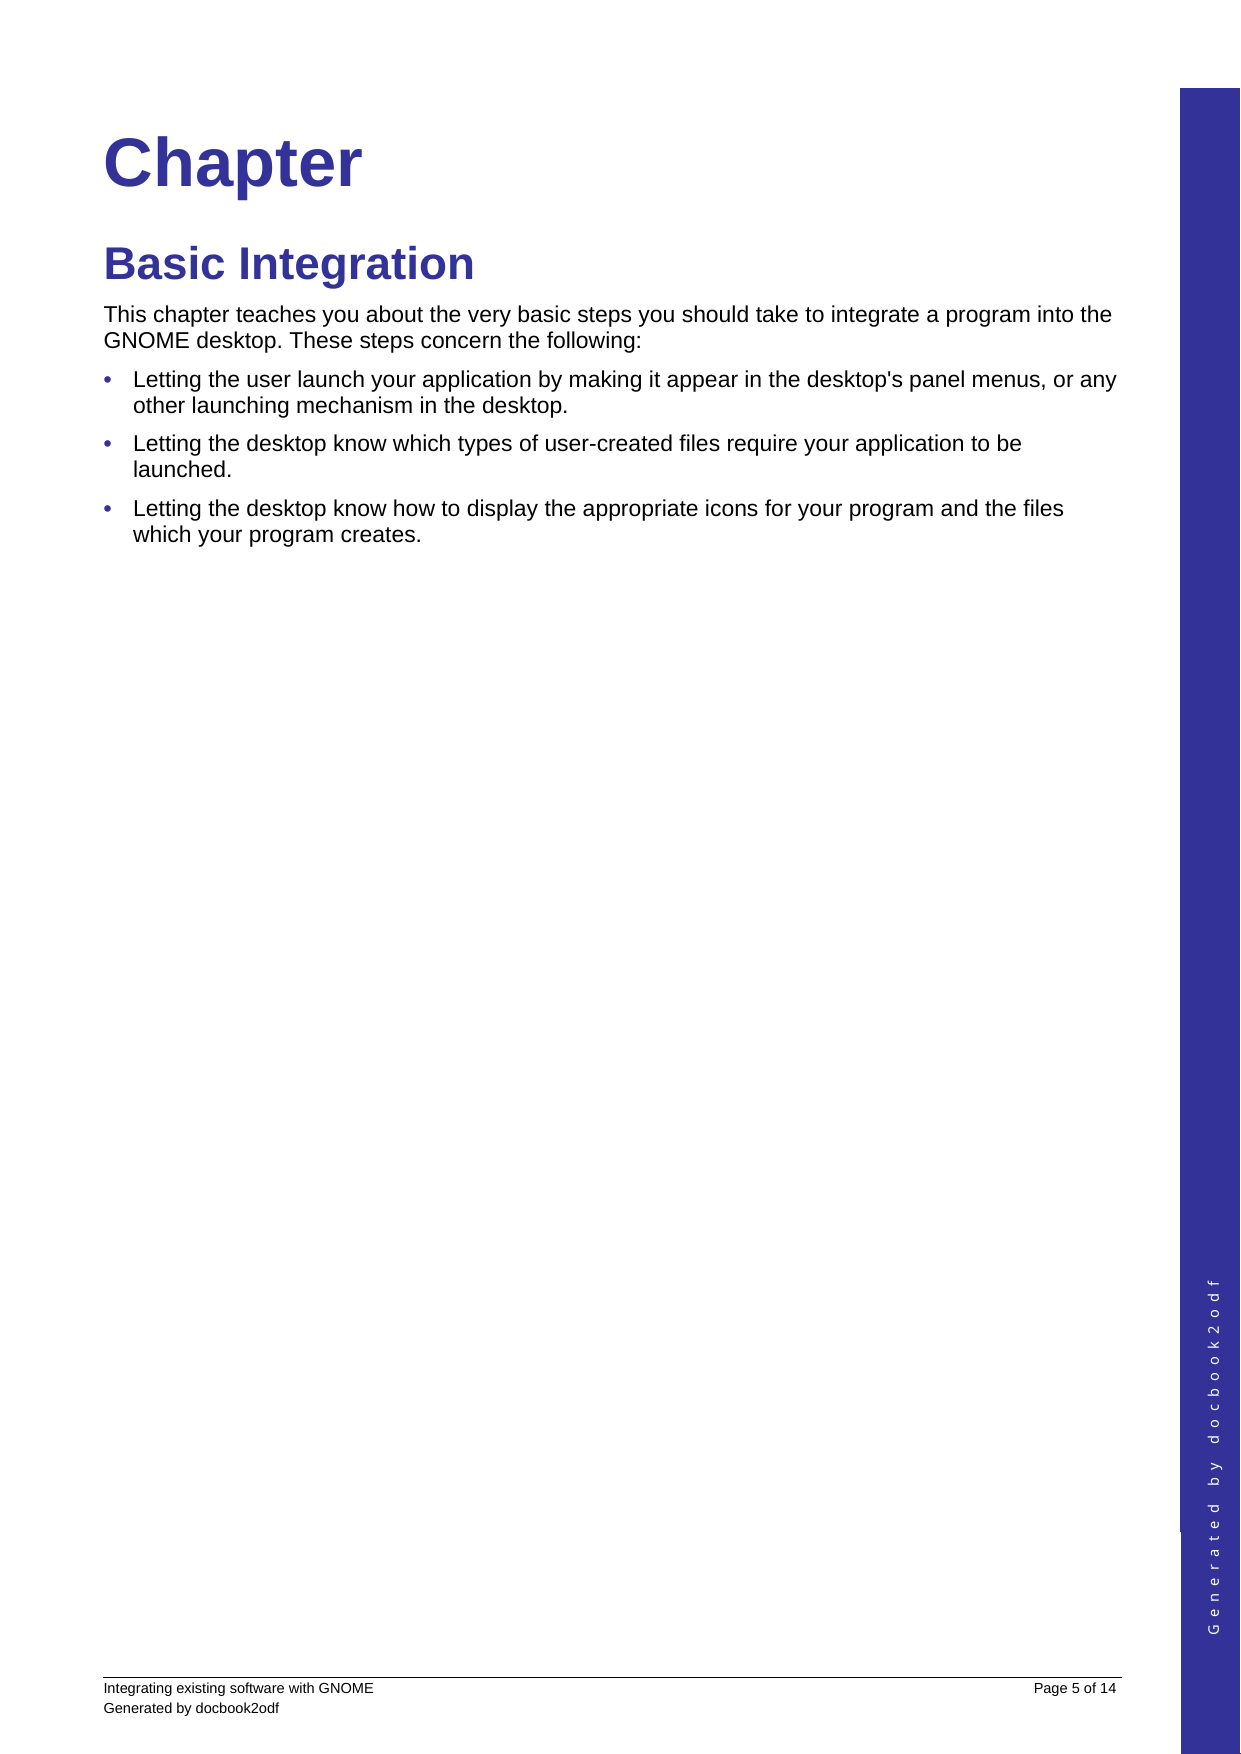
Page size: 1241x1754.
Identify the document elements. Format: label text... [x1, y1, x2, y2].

list Letting the desktop know how to display the appropriate icons for your program and the files which your program creates. [103, 494, 1122, 547]
title Chapter [103, 87, 1122, 201]
list Letting the desktop know which types of user-created files require your application to be launched. [103, 430, 1122, 483]
subtitle Basic Integration [103, 237, 1122, 289]
list Letting the user launch your application by making it appear in the desktop's panel menus, or any other launching mechanism in the desktop. [103, 366, 1122, 418]
text This chapter teaches you about the very basic steps you should take to integrate a program into the GNOME desktop. These steps concern the following: [103, 301, 1122, 354]
